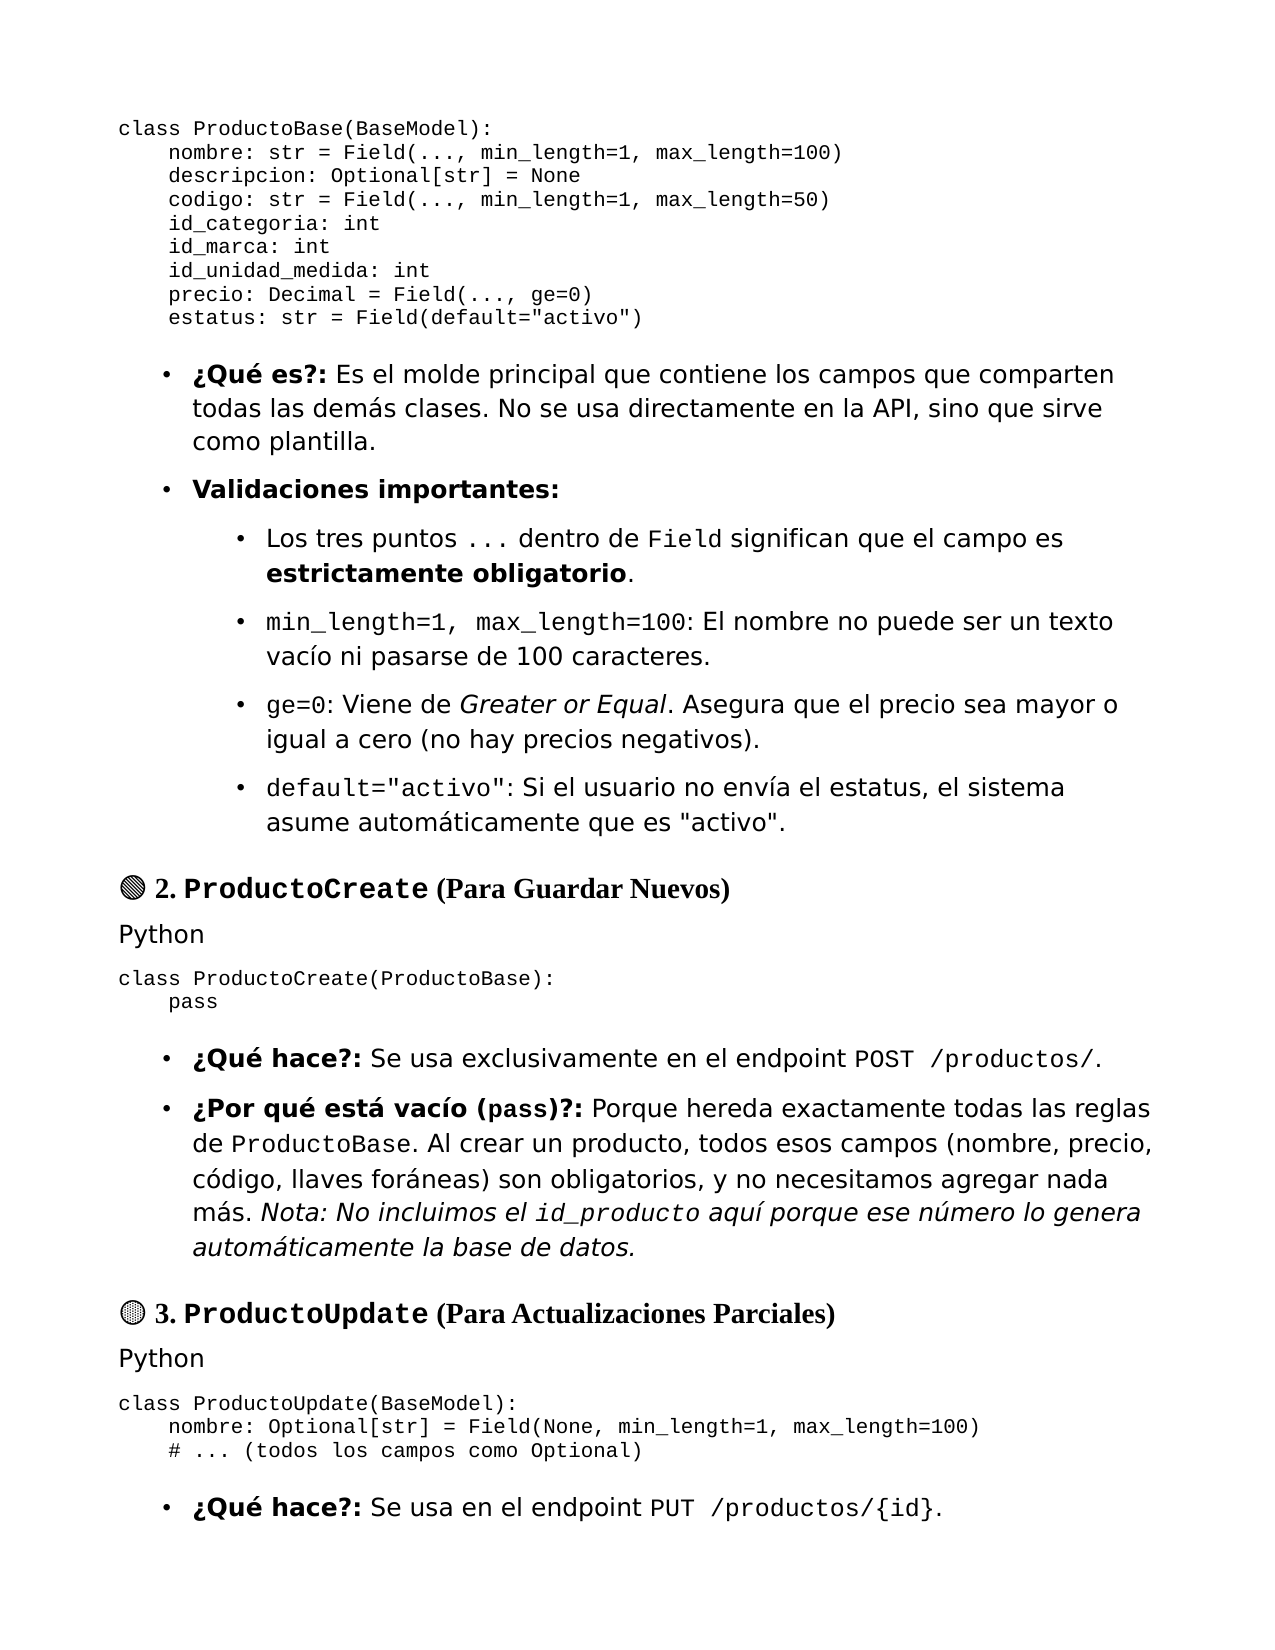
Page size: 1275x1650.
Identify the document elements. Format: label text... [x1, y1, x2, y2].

text class ProductoCreate(ProductoBase): [118, 968, 1157, 992]
subtitle 🟢 2. ProductoCreate (Para Guardar Nuevos) [118, 871, 1157, 907]
text codigo: str = Field(..., min_length=1, max_length=50) [118, 189, 1157, 213]
list ge=0: Viene de Greater or Equal. Asegura que el precio sea mayor o igual a cero (no hay precios negativos). [236, 690, 1157, 754]
text id_categoria: int [118, 213, 1157, 236]
subtitle 🟡 3. ProductoUpdate (Para Actualizaciones Parciales) [118, 1296, 1157, 1332]
list default="activo": Si el usuario no envía el estatus, el sistema asume automáticamente que es "activo". [236, 773, 1157, 838]
text estatus: str = Field(default="activo") [118, 307, 1157, 331]
list ¿Qué es?: Es el molde principal que contiene los campos que comparten todas las demás clases. No se usa directamente en la API, sino que sirve como plantilla. [162, 360, 1157, 457]
text nombre: str = Field(..., min_length=1, max_length=100) [118, 142, 1157, 165]
list min_length=1, max_length=100: El nombre no puede ser un texto vacío ni pasarse de 100 caracteres. [236, 607, 1157, 671]
list Validaciones importantes: [162, 476, 1157, 505]
text Python [118, 1345, 1157, 1374]
text precio: Decimal = Field(..., ge=0) [118, 284, 1157, 307]
list Los tres puntos ... dentro de Field significan que el campo es estrictamente obligatorio. [236, 524, 1157, 588]
text class ProductoBase(BaseModel): [118, 118, 1157, 142]
text # ... (todos los campos como Optional) [118, 1440, 1157, 1464]
text Python [118, 920, 1157, 949]
list ¿Qué hace?: Se usa en el endpoint PUT /productos/{id}. [162, 1493, 1157, 1524]
text descripcion: Optional[str] = None [118, 165, 1157, 189]
text id_unidad_medida: int [118, 260, 1157, 284]
text id_marca: int [118, 236, 1157, 260]
text class ProductoUpdate(BaseModel): [118, 1393, 1157, 1416]
list ¿Qué hace?: Se usa exclusivamente en el endpoint POST /productos/. [162, 1045, 1157, 1075]
list ¿Por qué está vacío (pass)?: Porque hereda exactamente todas las reglas de ProductoBase. Al crear un producto, todos esos campos (nombre, precio, código, llaves foráneas) son obligatorios, y no necesitamos agregar nada más. Nota: No incluimos el id_producto aquí porque ese número lo genera automáticamente la base de datos. [162, 1094, 1157, 1263]
text pass [118, 992, 1157, 1015]
text nombre: Optional[str] = Field(None, min_length=1, max_length=100) [118, 1416, 1157, 1440]
